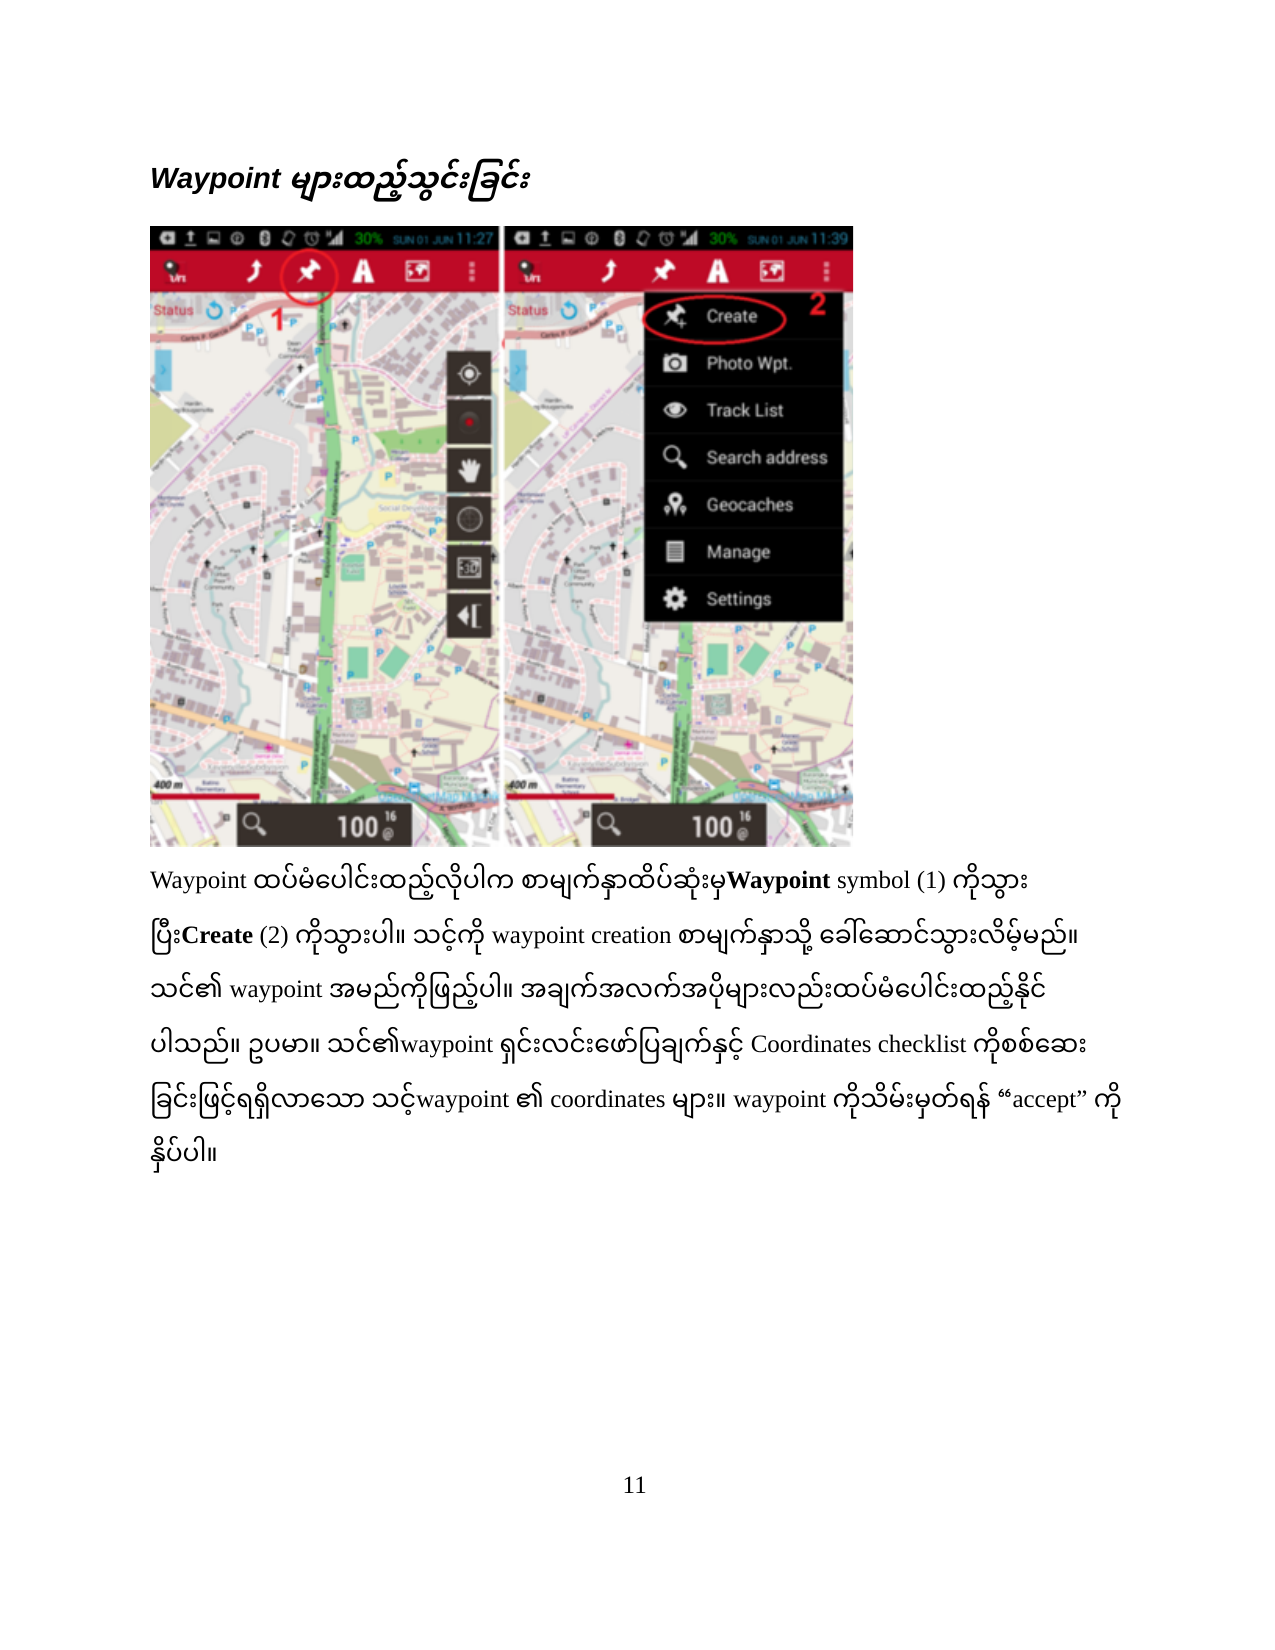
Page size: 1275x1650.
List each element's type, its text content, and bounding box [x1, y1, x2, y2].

subtitle Waypoint များထည့်သွင်းခြင်း [150, 150, 1125, 214]
text Waypoint ထပ်မံပေါင်းထည့်လိုပါက စာမျက်နှာထိပ်ဆုံးမှWaypoint symbol (1) ကိုသွားပြီးCreate (2) ကိုသွားပါ။ သင့်ကို waypoint creation စာမျက်နှာသို့ ခေါ်ဆောင်သွားလိမ့်မည်။ သင်၏ waypoint အမည်ကိုဖြည့်ပါ။ အချက်အလက်အပိုများလည်းထပ်မံပေါင်းထည့်နိုင်ပါသည်။ ဥပမာ။ သင်၏waypoint ရှင်းလင်းဖော်ပြချက်နှင့် Coordinates checklist ကိုစစ်ဆေးခြင်းဖြင့်ရရှိလာသော သင့်waypoint ၏ coordinates များ။ waypoint ကိုသိမ်းမှတ်ရန် “accept” ကိုနှိပ်ပါ။ [150, 856, 1125, 1183]
picture [150, 226, 854, 847]
